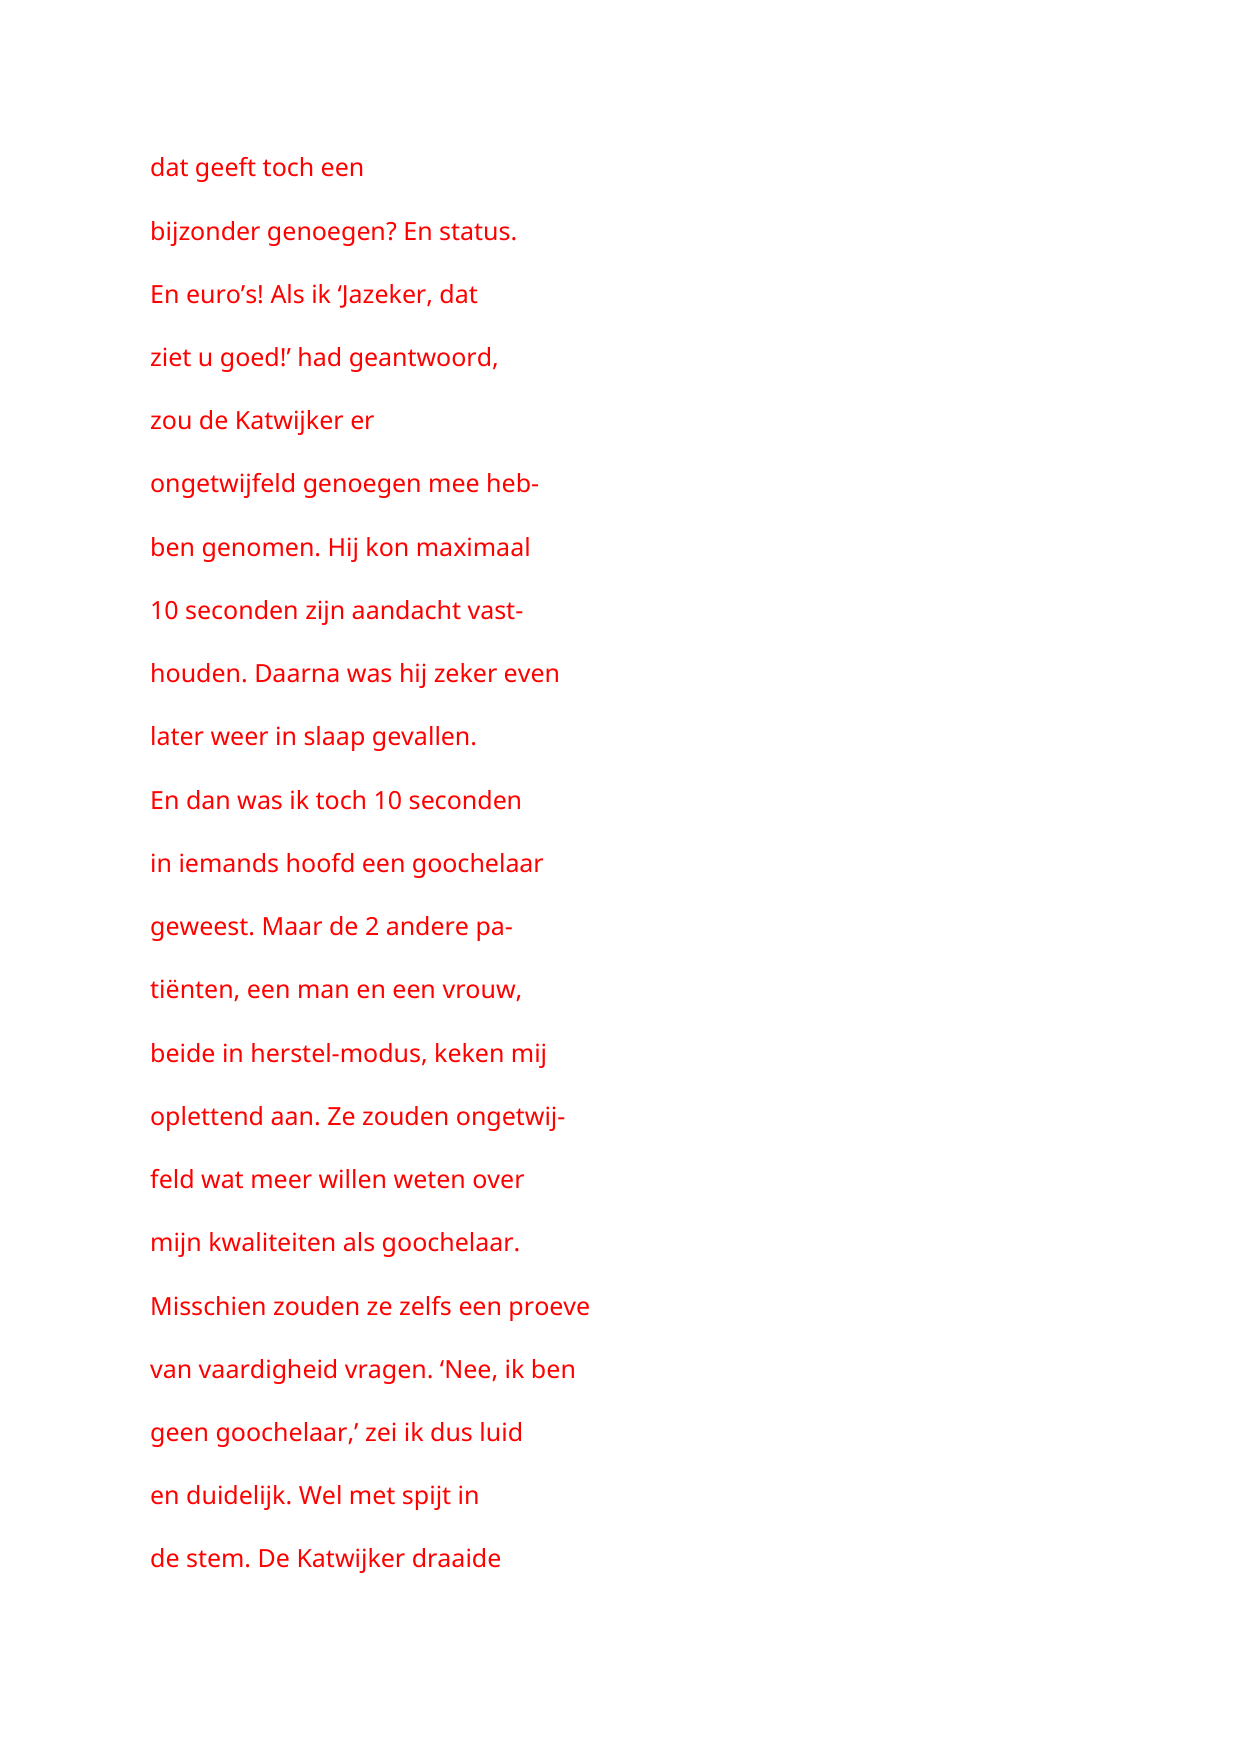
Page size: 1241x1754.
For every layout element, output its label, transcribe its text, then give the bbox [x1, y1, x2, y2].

text en duidelijk. Wel met spijt in [150, 1478, 1090, 1512]
text En euro’s! Als ik ‘Jazeker, dat [150, 276, 1090, 311]
text 10 seconden zijn aandacht vast- [150, 593, 1090, 627]
text dat geeft toch een [150, 150, 1090, 184]
text En dan was ik toch 10 seconden [150, 782, 1090, 816]
text bijzonder genoegen? En status. [150, 213, 1090, 247]
text zou de Katwijker er [150, 403, 1090, 437]
text ben genomen. Hij kon maximaal [150, 529, 1090, 563]
text in iemands hoofd een goochelaar [150, 846, 1090, 879]
text oplettend aan. Ze zouden ongetwij- [150, 1098, 1090, 1132]
text ongetwijfeld genoegen mee heb- [150, 466, 1090, 500]
text beide in herstel-modus, keken mij [150, 1035, 1090, 1069]
text houden. Daarna was hij zeker even [150, 656, 1090, 690]
text van vaardigheid vragen. ‘Nee, ik ben [150, 1351, 1090, 1385]
text feld wat meer willen weten over [150, 1162, 1090, 1196]
text geweest. Maar de 2 andere pa- [150, 909, 1090, 943]
text Misschien zouden ze zelfs een proeve [150, 1288, 1090, 1322]
text later weer in slaap gevallen. [150, 719, 1090, 753]
text de stem. De Katwijker draaide [150, 1541, 1090, 1575]
text geen goochelaar,’ zei ik dus luid [150, 1414, 1090, 1449]
text tiënten, een man en een vrouw, [150, 972, 1090, 1006]
text mijn kwaliteiten als goochelaar. [150, 1225, 1090, 1259]
text ziet u goed!’ had geantwoord, [150, 340, 1090, 374]
